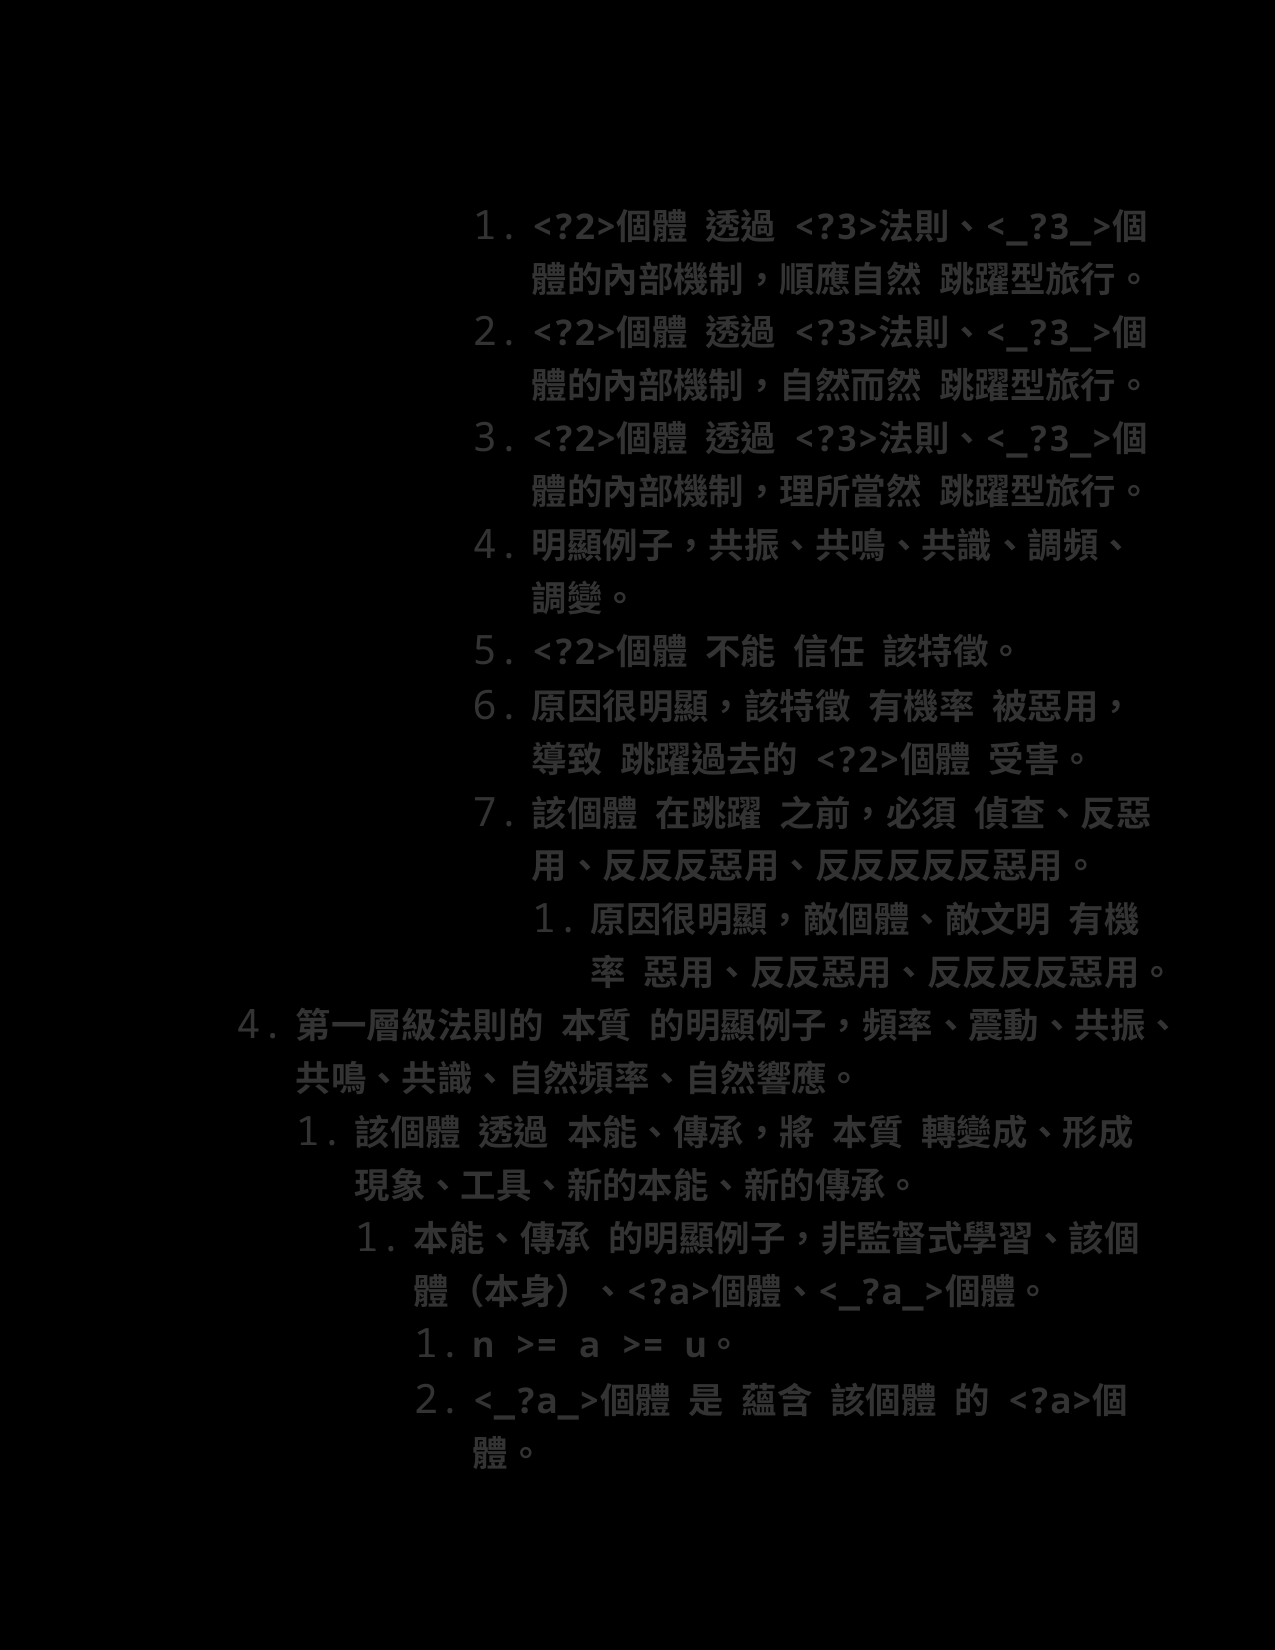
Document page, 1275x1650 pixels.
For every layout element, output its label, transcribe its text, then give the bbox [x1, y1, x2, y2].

list 第一層級法則的 本質 的明顯例子，頻率、震動、共振、共鳴、共識、自然頻率、自然響應。 [236, 996, 1157, 1102]
list 該個體 透過 本能、傳承，將 本質 轉變成、形成 現象、工具、新的本能、新的傳承。 [295, 1102, 1157, 1208]
list <?2>個體 透過 <?3>法則、<_?3_>個體的內部機制，自然而然 跳躍型旅行。 [472, 302, 1157, 408]
list <_?a_>個體 是 蘊含 該個體 的 <?a>個體。 [413, 1370, 1157, 1476]
list 本能、傳承 的明顯例子，非監督式學習、該個體（本身）、<?a>個體、<_?a_>個體。 [354, 1208, 1157, 1315]
list 原因很明顯，該特徵 有機率 被惡用，導致 跳躍過去的 <?2>個體 受害。 [472, 676, 1157, 783]
list <?2>個體 透過 <?3>法則、<_?3_>個體的內部機制，理所當然 跳躍型旅行。 [472, 408, 1157, 515]
list n >= a >= u。 [413, 1315, 1157, 1370]
list <?2>個體 不能 信任 該特徵。 [472, 621, 1157, 676]
list 明顯例子，共振、共鳴、共識、調頻、調變。 [472, 515, 1157, 621]
list 原因很明顯，敵個體、敵文明 有機率 惡用、反反惡用、反反反反惡用。 [532, 889, 1157, 996]
list 該個體 在跳躍 之前，必須 偵查、反惡用、反反反惡用、反反反反反惡用。 [472, 783, 1157, 889]
list <?2>個體 透過 <?3>法則、<_?3_>個體的內部機制，順應自然 跳躍型旅行。 [472, 196, 1157, 302]
